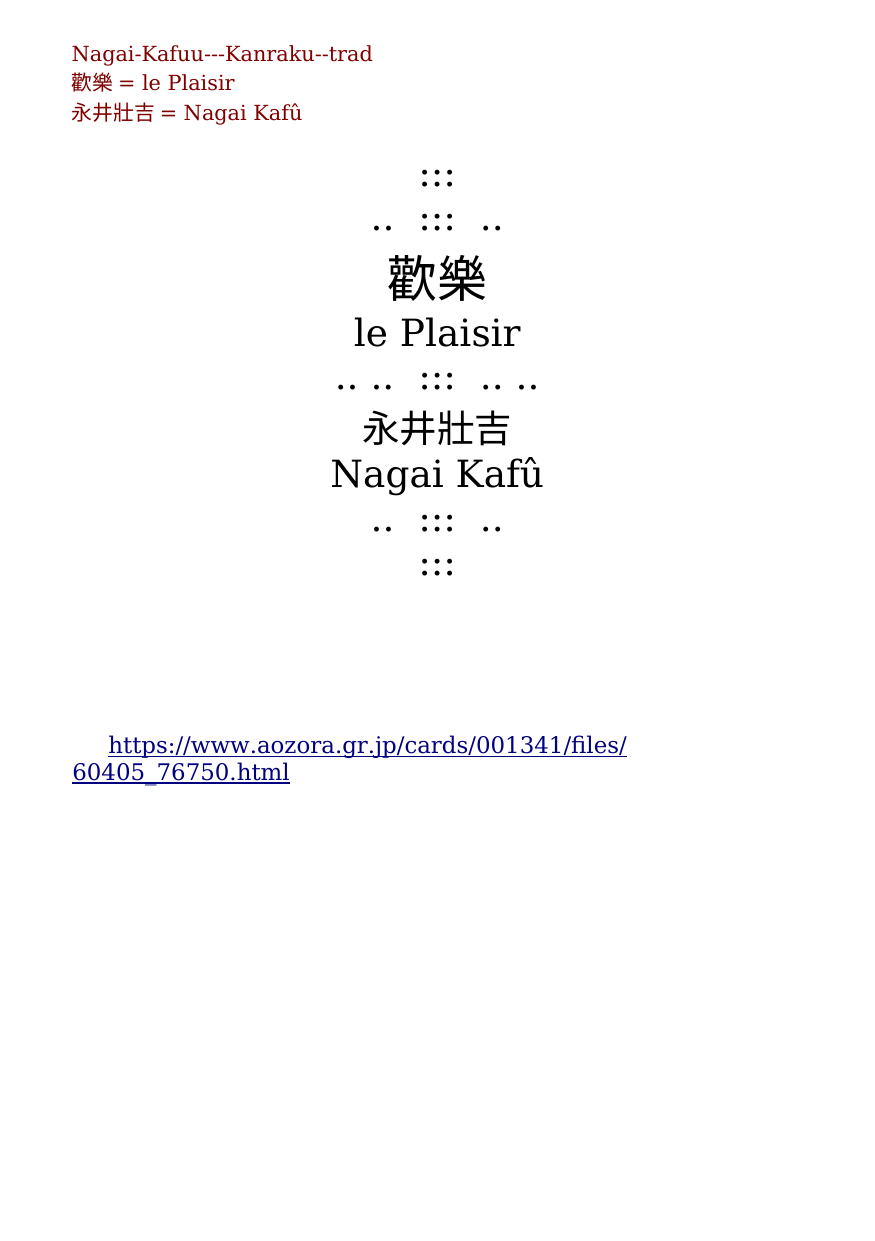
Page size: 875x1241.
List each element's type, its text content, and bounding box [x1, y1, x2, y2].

text https://www.aozora.gr.jp/cards/001341/files/60405_76750.html [72, 733, 802, 786]
text 歡樂 = le Plaisir [71, 66, 803, 96]
text Nagai-Kafuu---Kanraku--trad [71, 42, 803, 66]
subtitle ::: .. ::: .. 歡樂 le Plaisir .. .. ::: .. .. 永井壯吉 Nagai Kafû .. ::: .. ::: [36, 152, 838, 584]
text 永井壯吉 = Nagai Kafû [71, 96, 803, 127]
